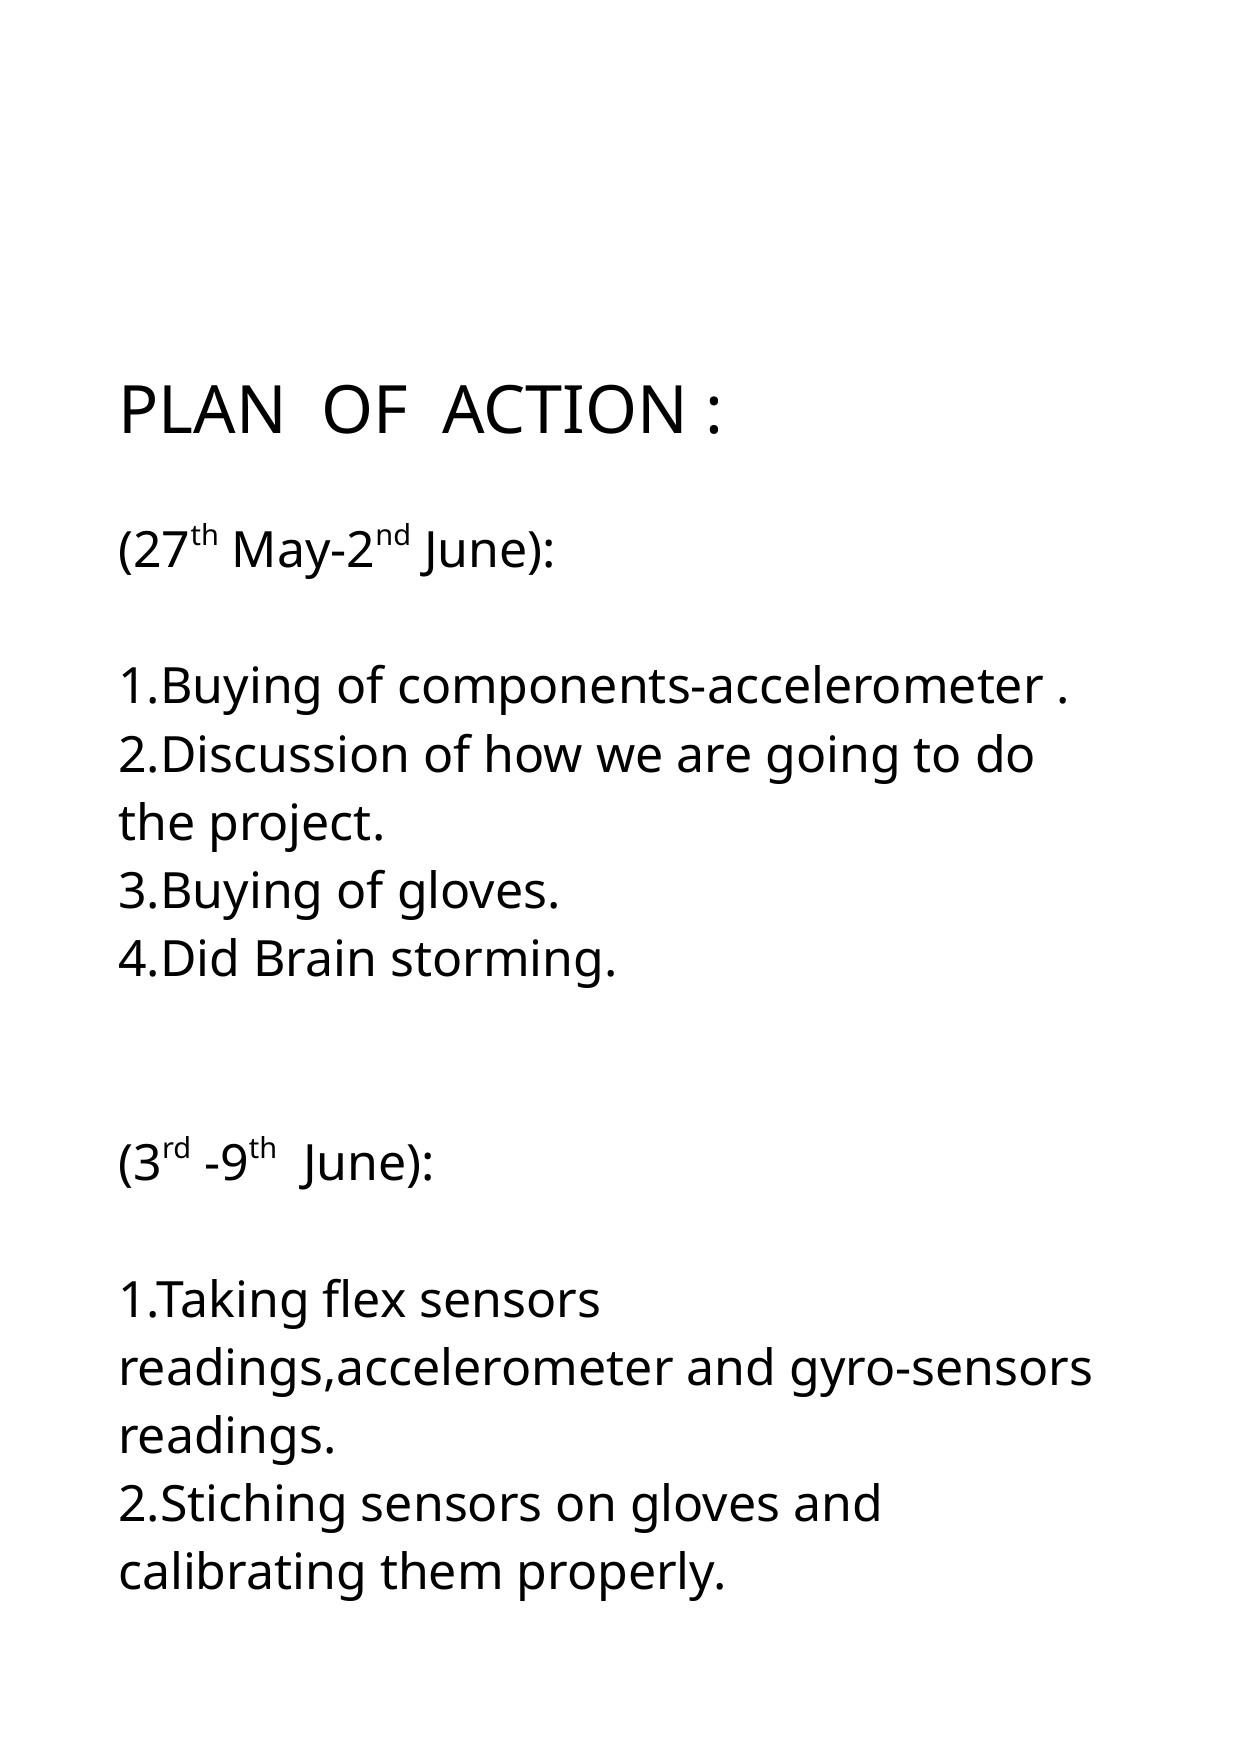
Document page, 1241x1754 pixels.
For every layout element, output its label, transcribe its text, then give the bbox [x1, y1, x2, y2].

title (3rd -9th June): [118, 1127, 1122, 1195]
title 2.Discussion of how we are going to do the project. [118, 718, 1122, 855]
title 1.Taking flex sensors readings,accelerometer and gyro-sensors readings. [118, 1263, 1122, 1468]
title 4.Did Brain storming. [118, 923, 1122, 991]
title 2.Stiching sensors on gloves and calibrating them properly. [118, 1468, 1122, 1604]
title (27th May-2nd June): [118, 514, 1122, 582]
title 3.Buying of gloves. [118, 855, 1122, 923]
title PLAN OF ACTION : [118, 362, 1122, 453]
title 1.Buying of components-accelerometer . [118, 650, 1122, 718]
